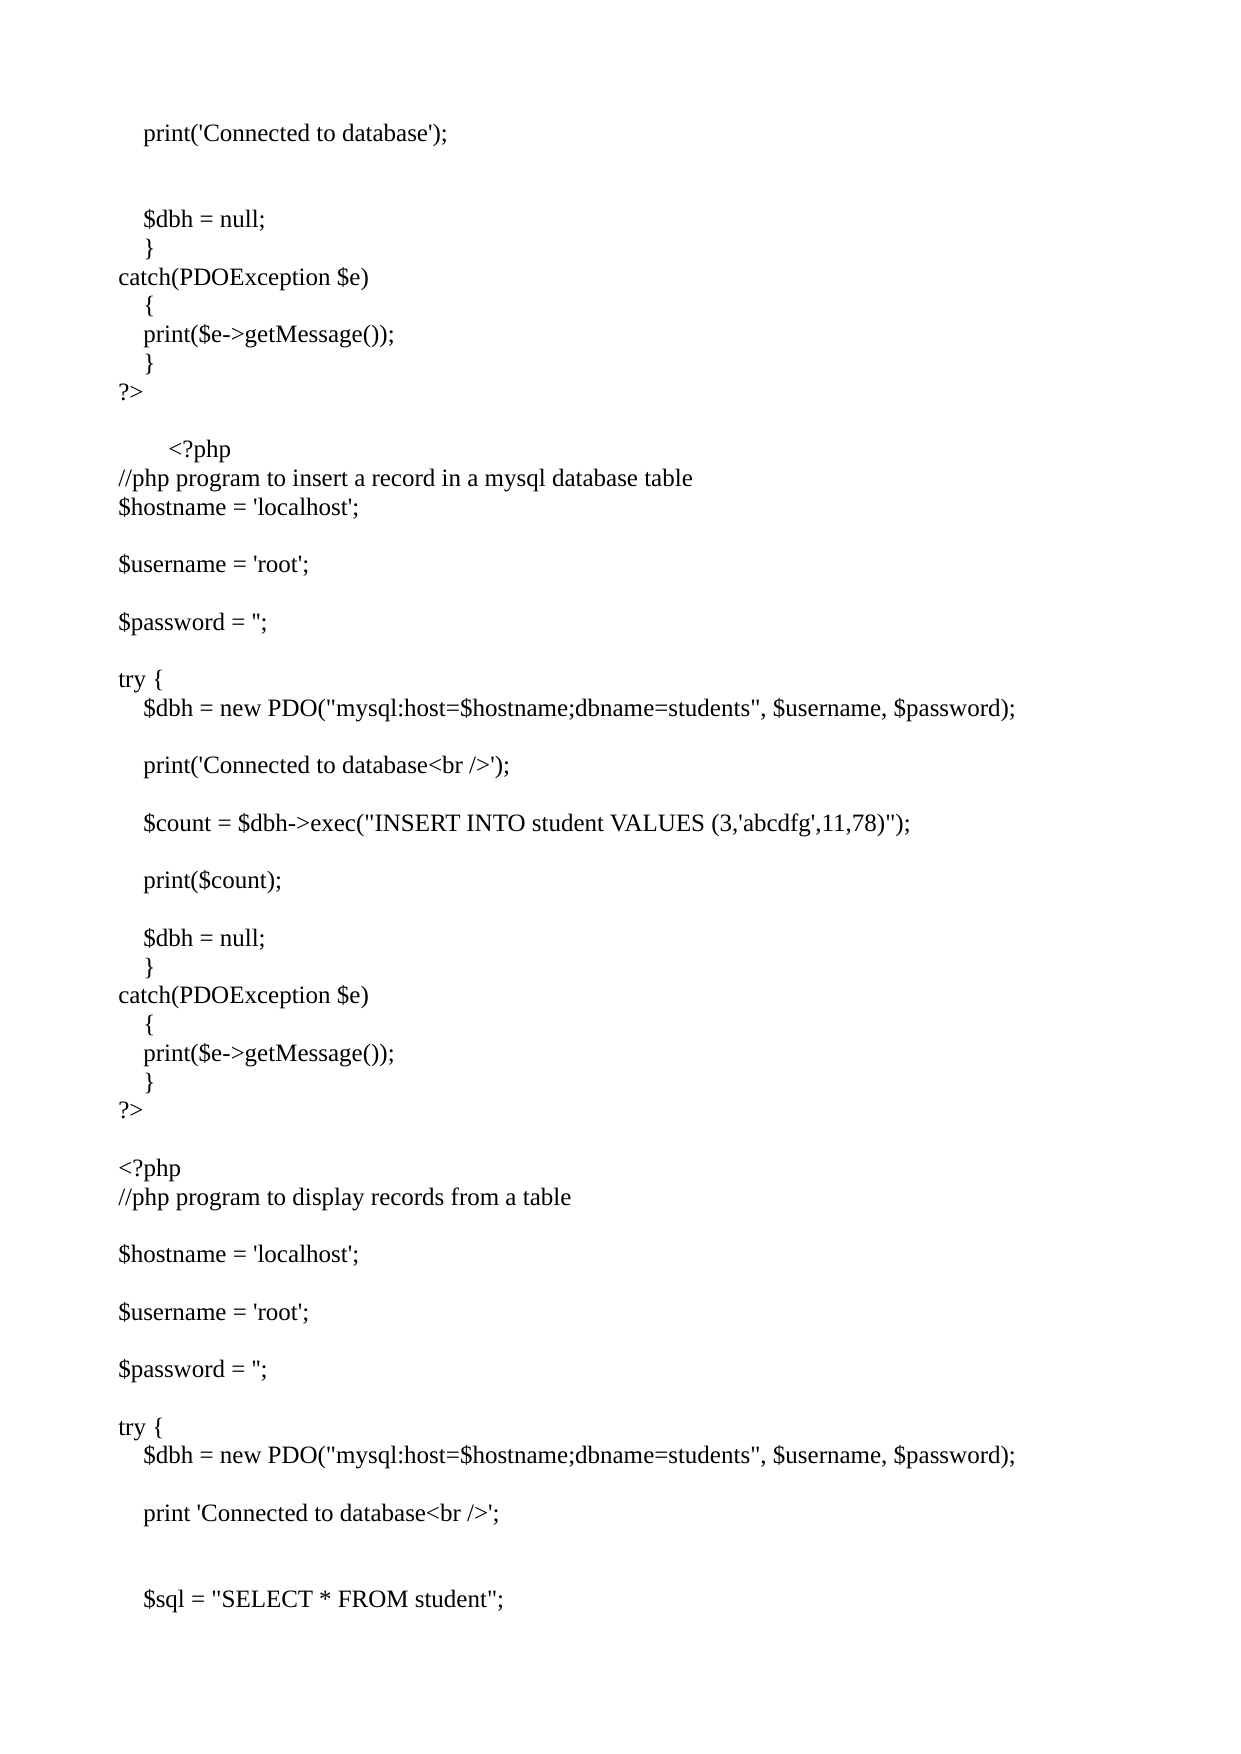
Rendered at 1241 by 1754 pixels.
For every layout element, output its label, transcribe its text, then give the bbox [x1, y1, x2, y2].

text $dbh = null; [118, 204, 1122, 233]
text $username = 'root'; [118, 549, 1122, 578]
text $dbh = new PDO("mysql:host=$hostname;dbname=students", $username, $password); [118, 693, 1122, 722]
text } [118, 348, 1122, 377]
text } [118, 952, 1122, 981]
text $hostname = 'localhost'; [118, 492, 1122, 521]
text $username = 'root'; [118, 1297, 1122, 1326]
text print($count); [118, 866, 1122, 894]
text catch(PDOException $e) [118, 262, 1122, 291]
text $count = $dbh->exec("INSERT INTO student VALUES (3,'abcdfg',11,78)"); [118, 808, 1122, 837]
text print('Connected to database'); [118, 118, 1122, 147]
text } [118, 233, 1122, 262]
text } [118, 1067, 1122, 1096]
text print('Connected to database<br />'); [118, 751, 1122, 779]
text $password = ''; [118, 1354, 1122, 1383]
text <?php [118, 434, 1122, 463]
text //php program to display records from a table [118, 1182, 1122, 1211]
text try { [118, 664, 1122, 693]
text ?> [118, 377, 1122, 406]
text try { [118, 1412, 1122, 1441]
text $dbh = null; [118, 923, 1122, 952]
text catch(PDOException $e) [118, 981, 1122, 1009]
text print 'Connected to database<br />'; [118, 1498, 1122, 1527]
text ?> [118, 1096, 1122, 1124]
text //php program to insert a record in a mysql database table [118, 463, 1122, 492]
text print($e->getMessage()); [118, 1038, 1122, 1067]
text $hostname = 'localhost'; [118, 1239, 1122, 1268]
text $password = ''; [118, 607, 1122, 636]
text { [118, 1009, 1122, 1038]
text $sql = "SELECT * FROM student"; [118, 1584, 1122, 1613]
text $dbh = new PDO("mysql:host=$hostname;dbname=students", $username, $password); [118, 1441, 1122, 1469]
text { [118, 291, 1122, 319]
text <?php [118, 1153, 1122, 1182]
text print($e->getMessage()); [118, 319, 1122, 348]
